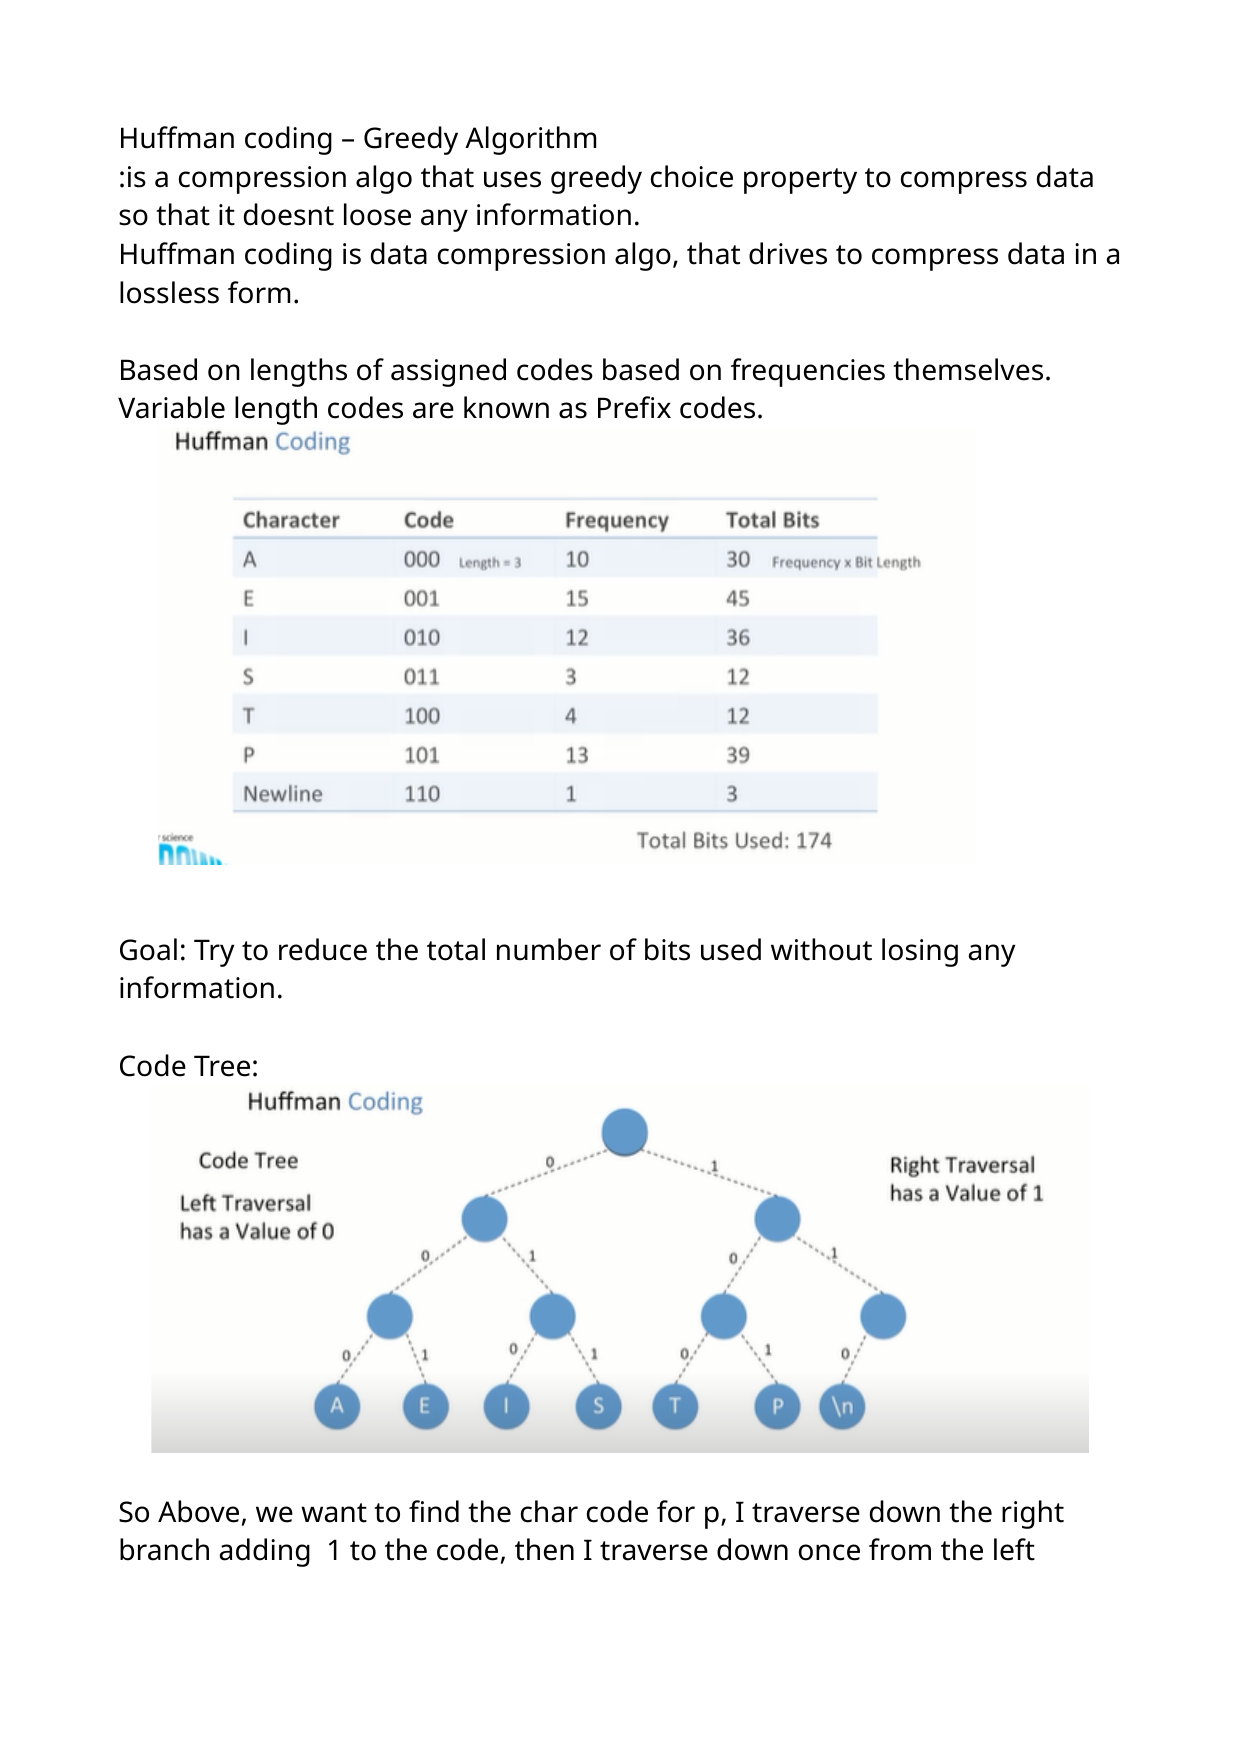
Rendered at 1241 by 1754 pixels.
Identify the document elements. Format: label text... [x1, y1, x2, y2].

text Goal: Try to reduce the total number of bits used without losing any information. [118, 930, 1122, 1007]
text Huffman coding is data compression algo, that drives to compress data in a lossless form. [118, 234, 1122, 311]
text Code Tree: [118, 1046, 1122, 1084]
text Huffman coding – Greedy Algorithm [118, 118, 1122, 157]
picture [158, 427, 976, 865]
text Variable length codes are known as Prefix codes. [118, 389, 1122, 427]
text Based on lengths of assigned codes based on frequencies themselves. [118, 350, 1122, 389]
picture [151, 1084, 1089, 1453]
text So Above, we want to find the char code for p, I traverse down the right branch adding 1 to the code, then I traverse down once from the left [118, 1492, 1122, 1569]
text :is a compression algo that uses greedy choice property to compress data so that it doesnt loose any information. [118, 157, 1122, 234]
